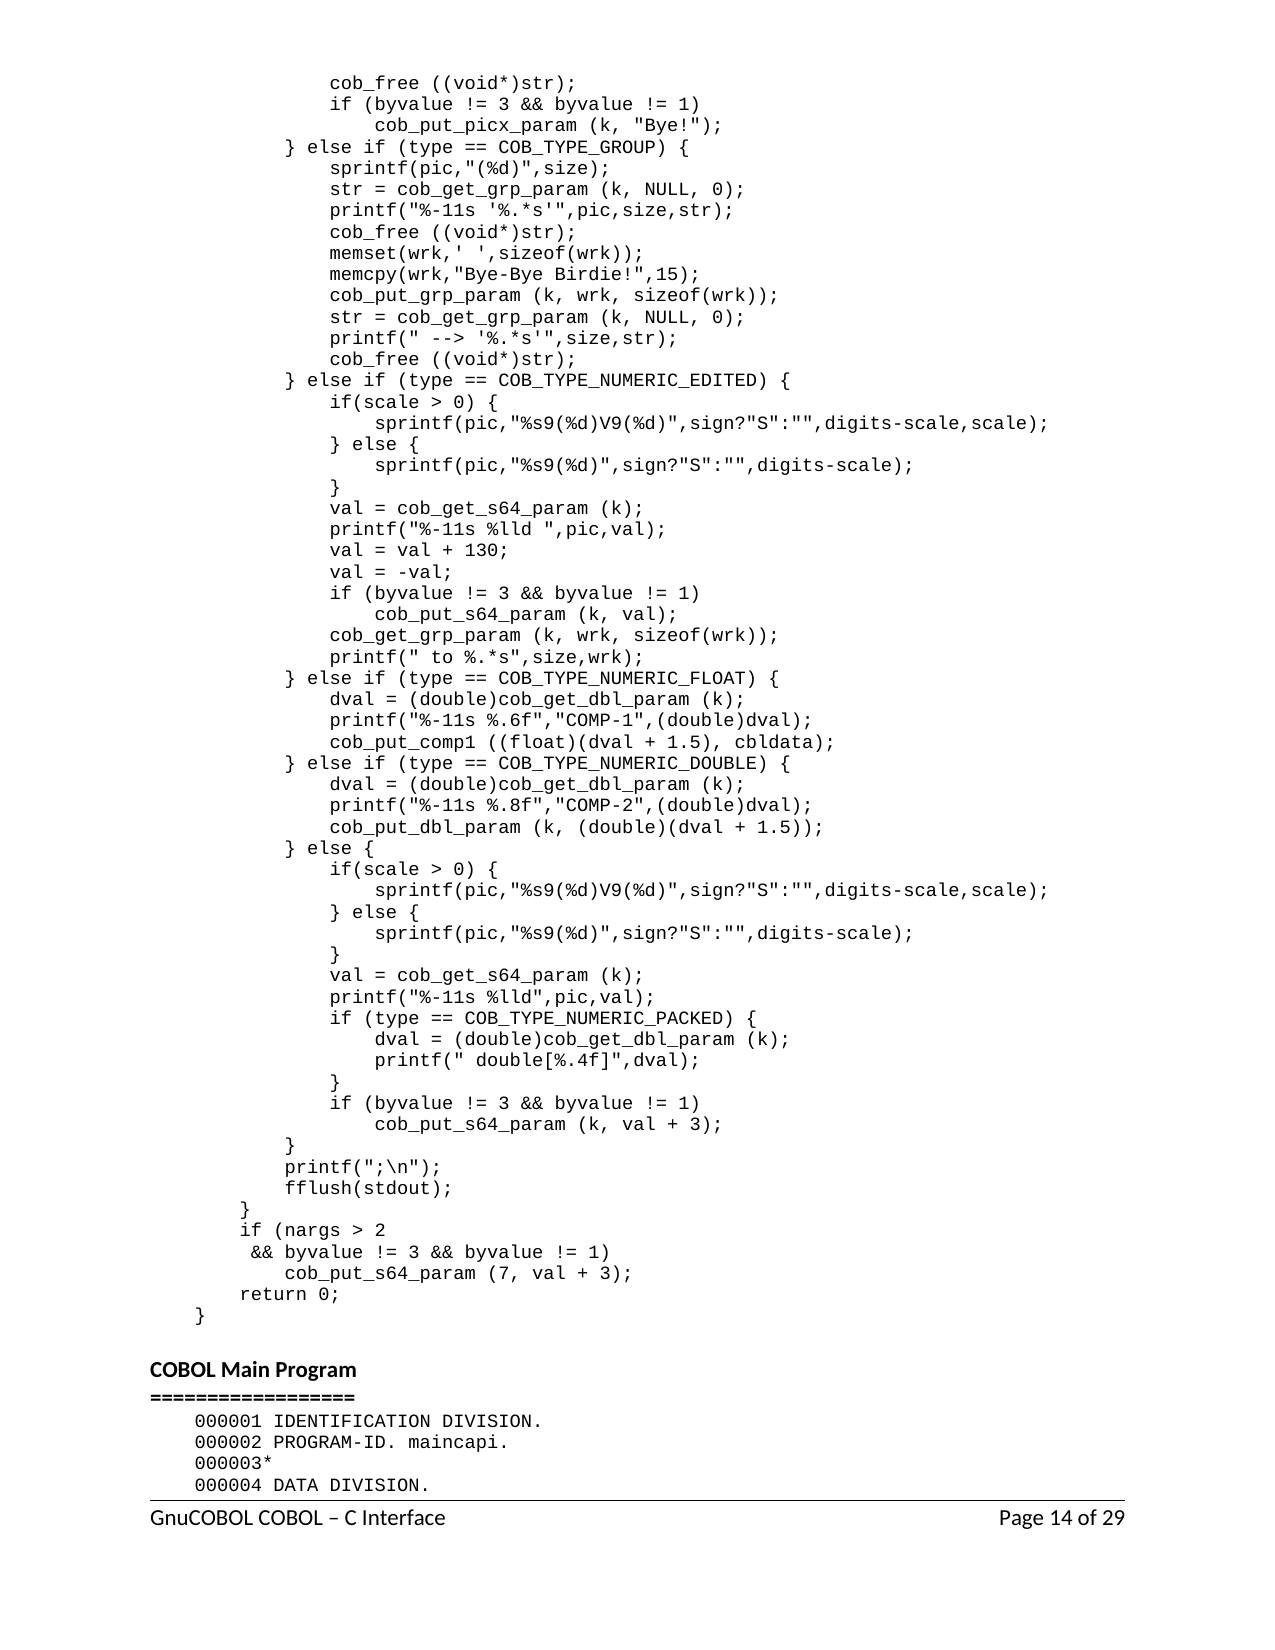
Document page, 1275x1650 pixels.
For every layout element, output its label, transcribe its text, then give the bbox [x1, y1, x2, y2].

text if (type == COB_TYPE_NUMERIC_PACKED) { [194, 1009, 1125, 1030]
text COBOL Main Program [150, 1356, 1125, 1383]
text } else { [194, 902, 1125, 924]
text printf("%-11s %lld ",pic,val); [194, 520, 1125, 541]
text sprintf(pic,"%s9(%d)V9(%d)",sign?"S":"",digits-scale,scale); [194, 414, 1125, 435]
text val = cob_get_s64_param (k); [194, 499, 1125, 520]
text } else { [194, 435, 1125, 456]
text printf("%-11s '%.*s'",pic,size,str); [194, 201, 1125, 222]
text if (byvalue != 3 && byvalue != 1) [194, 1094, 1125, 1115]
text dval = (double)cob_get_dbl_param (k); [194, 1030, 1125, 1051]
text if(scale > 0) { [194, 860, 1125, 881]
text ================== [150, 1383, 1125, 1412]
text if (nargs > 2 [194, 1221, 1125, 1242]
text cob_get_grp_param (k, wrk, sizeof(wrk)); [194, 626, 1125, 647]
text memcpy(wrk,"Bye-Bye Birdie!",15); [194, 265, 1125, 286]
text cob_put_grp_param (k, wrk, sizeof(wrk)); [194, 286, 1125, 307]
text } [194, 1136, 1125, 1157]
text memset(wrk,' ',sizeof(wrk)); [194, 244, 1125, 265]
text printf(" to %.*s",size,wrk); [194, 647, 1125, 669]
text } [194, 1072, 1125, 1094]
text } else if (type == COB_TYPE_NUMERIC_FLOAT) { [194, 669, 1125, 690]
text dval = (double)cob_get_dbl_param (k); [194, 775, 1125, 796]
text } else if (type == COB_TYPE_GROUP) { [194, 137, 1125, 159]
text } else if (type == COB_TYPE_NUMERIC_EDITED) { [194, 371, 1125, 392]
text str = cob_get_grp_param (k, NULL, 0); [194, 180, 1125, 201]
text cob_put_s64_param (k, val); [194, 605, 1125, 626]
text cob_put_s64_param (7, val + 3); [194, 1264, 1125, 1285]
text } [194, 477, 1125, 499]
text 000003* [194, 1454, 1125, 1475]
text } [194, 945, 1125, 966]
text val = cob_get_s64_param (k); [194, 966, 1125, 987]
text } else if (type == COB_TYPE_NUMERIC_DOUBLE) { [194, 754, 1125, 775]
text 000001 IDENTIFICATION DIVISION. [194, 1412, 1125, 1433]
text cob_free ((void*)str); [194, 222, 1125, 244]
text } else { [194, 839, 1125, 860]
text fflush(stdout); [194, 1179, 1125, 1200]
text cob_put_comp1 ((float)(dval + 1.5), cbldata); [194, 732, 1125, 754]
text dval = (double)cob_get_dbl_param (k); [194, 690, 1125, 711]
text 000004 DATA DIVISION. [194, 1475, 1125, 1497]
text } [194, 1200, 1125, 1221]
text sprintf(pic,"%s9(%d)",sign?"S":"",digits-scale); [194, 456, 1125, 477]
text sprintf(pic,"%s9(%d)V9(%d)",sign?"S":"",digits-scale,scale); [194, 881, 1125, 902]
text cob_put_picx_param (k, "Bye!"); [194, 116, 1125, 137]
text sprintf(pic,"(%d)",size); [194, 159, 1125, 180]
text } [194, 1306, 1125, 1327]
text && byvalue != 3 && byvalue != 1) [194, 1242, 1125, 1264]
text cob_put_dbl_param (k, (double)(dval + 1.5)); [194, 817, 1125, 839]
text 000002 PROGRAM-ID. maincapi. [194, 1433, 1125, 1454]
text str = cob_get_grp_param (k, NULL, 0); [194, 307, 1125, 329]
text printf(" double[%.4f]",dval); [194, 1051, 1125, 1072]
text if (byvalue != 3 && byvalue != 1) [194, 584, 1125, 605]
text printf(" --> '%.*s'",size,str); [194, 329, 1125, 350]
text cob_put_s64_param (k, val + 3); [194, 1115, 1125, 1136]
text printf("%-11s %.8f","COMP-2",(double)dval); [194, 796, 1125, 817]
text cob_free ((void*)str); [194, 350, 1125, 371]
text printf(";\n"); [194, 1157, 1125, 1179]
text printf("%-11s %lld",pic,val); [194, 987, 1125, 1009]
text val = val + 130; [194, 541, 1125, 562]
text return 0; [194, 1285, 1125, 1306]
text val = -val; [194, 562, 1125, 584]
text if(scale > 0) { [194, 392, 1125, 414]
text printf("%-11s %.6f","COMP-1",(double)dval); [194, 711, 1125, 732]
text cob_free ((void*)str); [194, 74, 1125, 95]
text sprintf(pic,"%s9(%d)",sign?"S":"",digits-scale); [194, 924, 1125, 945]
text if (byvalue != 3 && byvalue != 1) [194, 95, 1125, 116]
